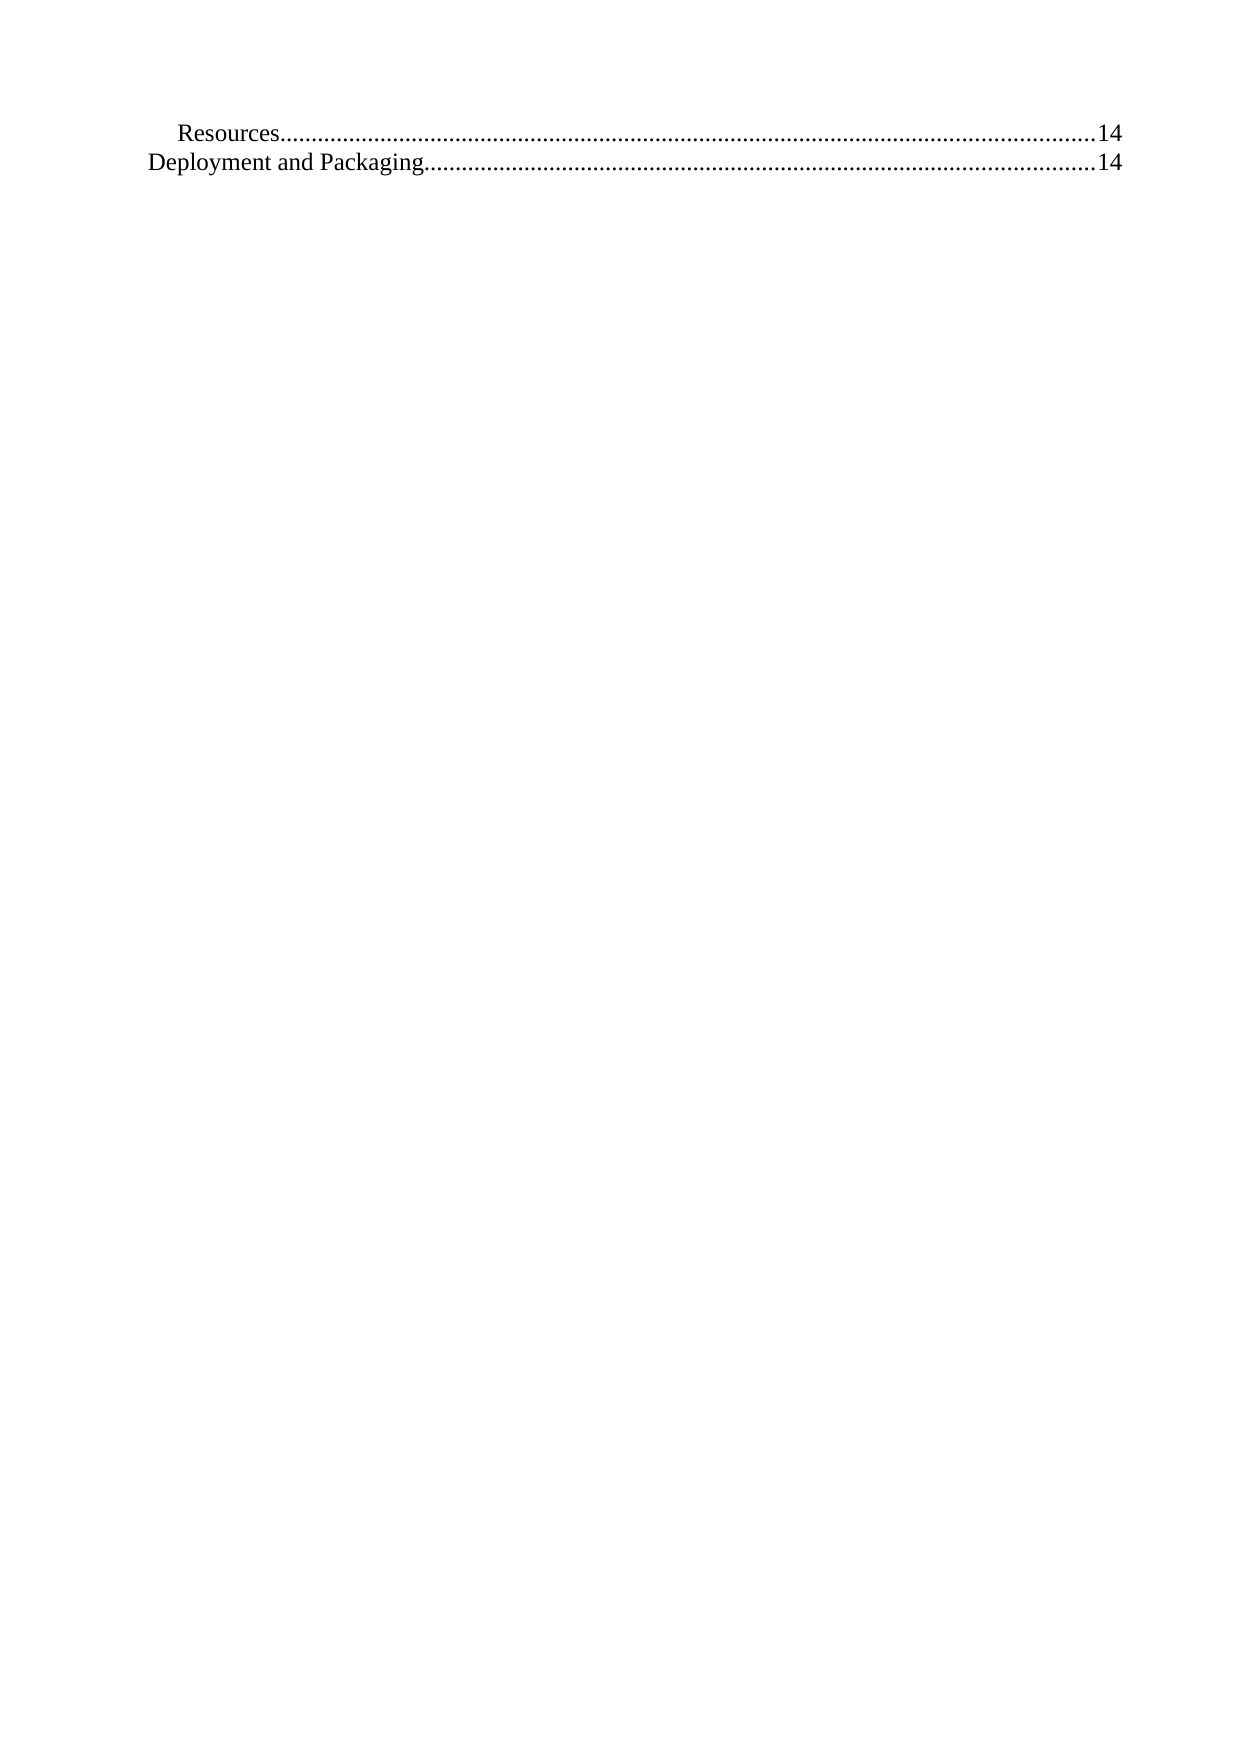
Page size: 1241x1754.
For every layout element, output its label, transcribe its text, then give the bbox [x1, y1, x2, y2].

text Deployment and Packaging 14 [148, 147, 1122, 176]
text Resources 14 [177, 118, 1122, 147]
